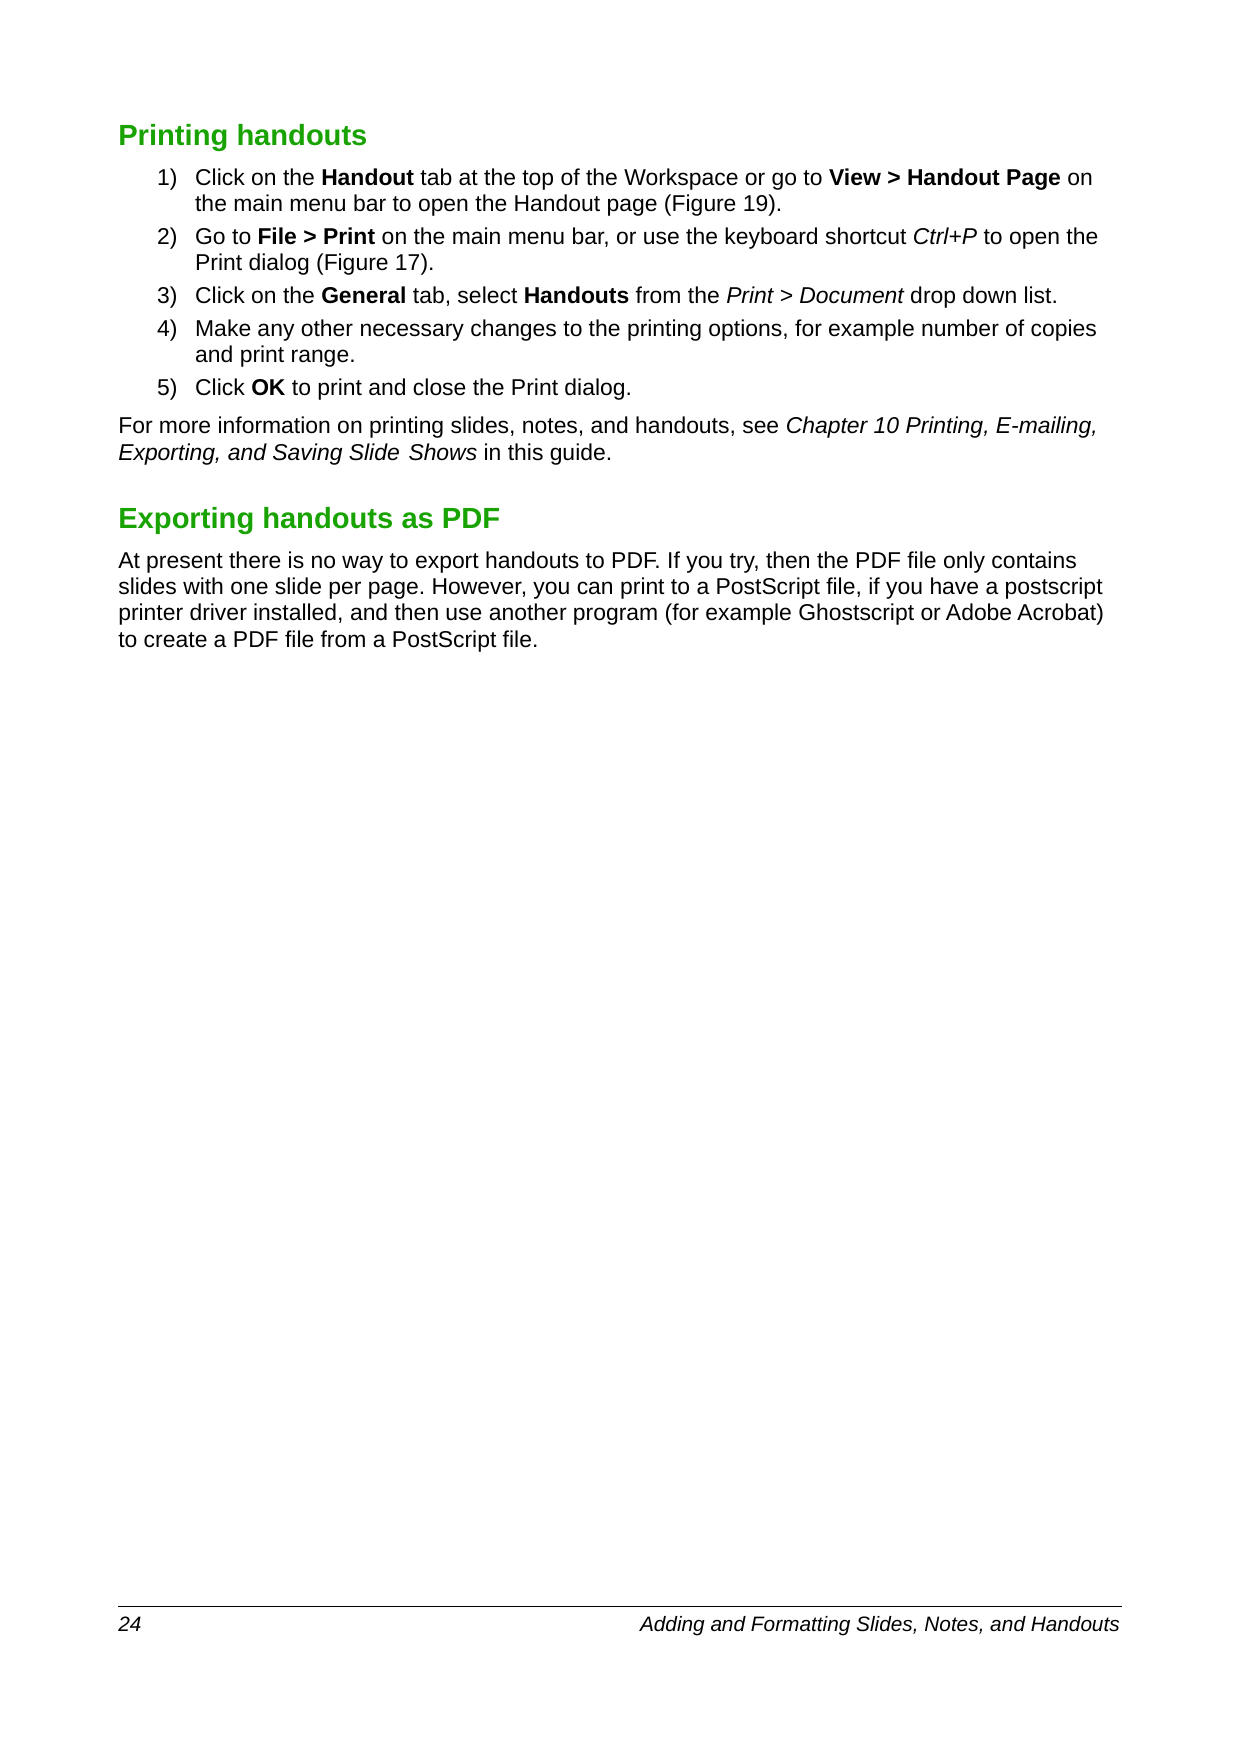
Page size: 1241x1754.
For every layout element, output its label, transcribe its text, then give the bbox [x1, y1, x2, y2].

text At present there is no way to export handouts to PDF. If you try, then the PDF file only contains slides with one slide per page. However, you can print to a PostScript file, if you have a postscript printer driver installed, and then use another program (for example Ghostscript or Adobe Acrobat) to create a PDF file from a PostScript file. [118, 547, 1122, 652]
list Click OK to print and close the Print dialog. [177, 373, 1122, 400]
list Click on the Handout tab at the top of the Workspace or go to View > Handout Page on the main menu bar to open the Handout page (Figure 19). [177, 164, 1122, 217]
subtitle Exporting handouts as PDF [118, 501, 1122, 534]
list Make any other necessary changes to the printing options, for example number of copies and print range. [177, 314, 1122, 367]
subtitle Printing handouts [118, 118, 1122, 152]
list Go to File > Print on the main menu bar, or use the keyboard shortcut Ctrl+P to open the Print dialog (Figure 17). [177, 223, 1122, 276]
list Click on the General tab, select Handouts from the Print > Document drop down list. [177, 282, 1122, 308]
text For more information on printing slides, notes, and handouts, see Chapter 10 Printing, E-mailing, Exporting, and Saving Slide Shows in this guide. [118, 412, 1122, 465]
